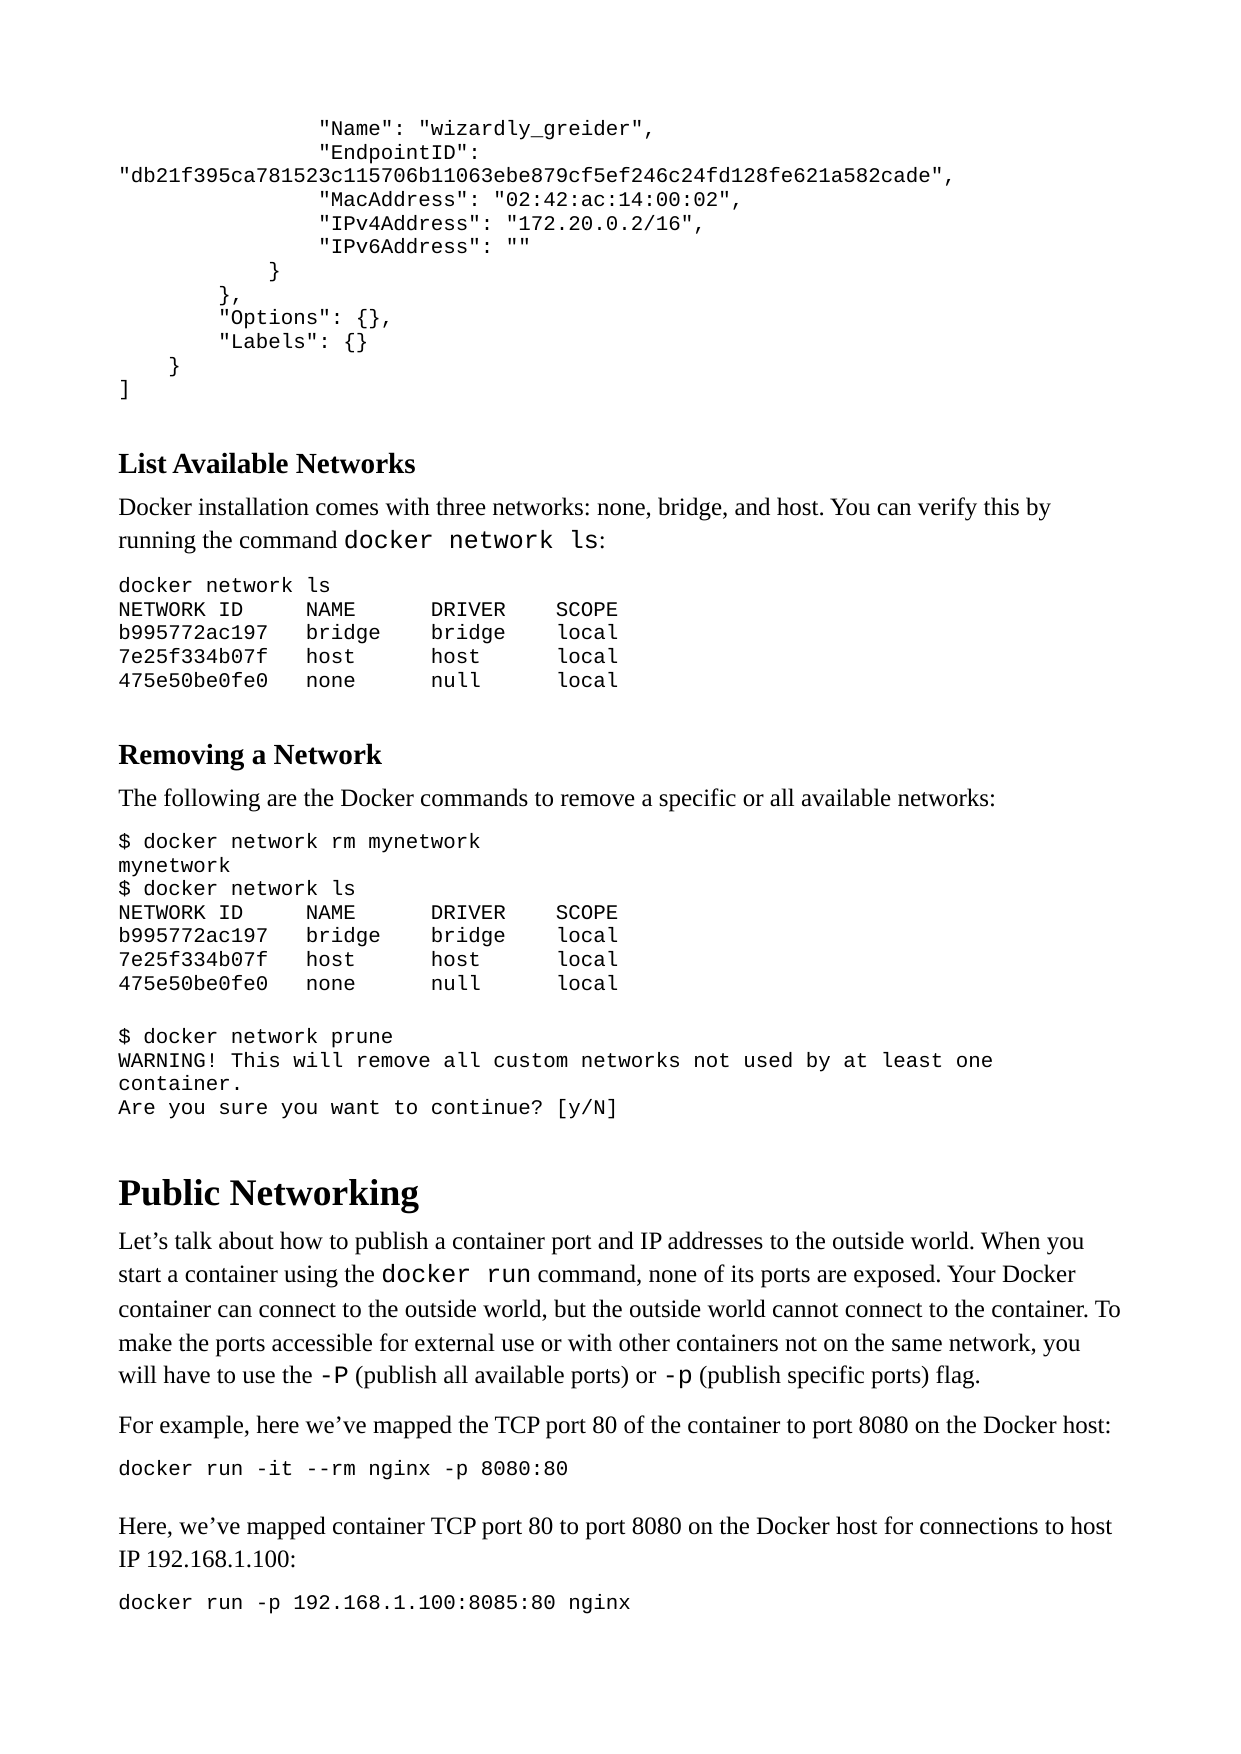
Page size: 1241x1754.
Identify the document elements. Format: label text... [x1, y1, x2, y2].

text "Options": {}, [118, 307, 1122, 331]
text docker network ls [118, 575, 1122, 599]
text Docker installation comes with three networks: none, bridge, and host. You can verify this by running the command docker network ls: [118, 492, 1122, 556]
text 475e50be0fe0 none null local [118, 973, 1122, 996]
text WARNING! This will remove all custom networks not used by at least one container. [118, 1049, 1122, 1097]
text "EndpointID": "db21f395ca781523c115706b11063ebe879cf5ef246c24fd128fe621a582cade", [118, 142, 1122, 189]
text ] [118, 378, 1122, 402]
subtitle Public Networking [118, 1171, 1122, 1214]
text NETWORK ID NAME DRIVER SCOPE [118, 902, 1122, 926]
text b995772ac197 bridge bridge local [118, 622, 1122, 646]
text "IPv4Address": "172.20.0.2/16", [118, 213, 1122, 236]
text The following are the Docker commands to remove a specific or all available networks: [118, 783, 1122, 812]
text $ docker network prune [118, 1026, 1122, 1049]
text "Name": "wizardly_greider", [118, 118, 1122, 142]
text } [118, 260, 1122, 284]
text }, [118, 284, 1122, 307]
subtitle Removing a Network [118, 737, 1122, 771]
text Let’s talk about how to publish a container port and IP addresses to the outside world. When you start a container using the docker run command, none of its ports are exposed. Your Docker container can connect to the outside world, but the outside world cannot connect to the container. To make the ports accessible for external use or with other containers not on the same network, you will have to use the -P (publish all available ports) or -p (publish specific ports) flag. [118, 1226, 1122, 1391]
text "IPv6Address": "" [118, 236, 1122, 260]
text "MacAddress": "02:42:ac:14:00:02", [118, 189, 1122, 213]
text docker run -p 192.168.1.100:8085:80 nginx [118, 1592, 1122, 1616]
text b995772ac197 bridge bridge local [118, 926, 1122, 949]
text mynetwork [118, 854, 1122, 878]
text docker run -it --rm nginx -p 8080:80 [118, 1458, 1122, 1482]
text NETWORK ID NAME DRIVER SCOPE [118, 599, 1122, 622]
text Here, we’ve mapped container TCP port 80 to port 8080 on the Docker host for connections to host IP 192.168.1.100: [118, 1511, 1122, 1573]
text $ docker network ls [118, 878, 1122, 902]
text Are you sure you want to continue? [y/N] [118, 1097, 1122, 1121]
text 7e25f334b07f host host local [118, 949, 1122, 973]
subtitle List Available Networks [118, 446, 1122, 479]
text $ docker network rm mynetwork [118, 831, 1122, 854]
text 7e25f334b07f host host local [118, 646, 1122, 669]
text For example, here we’ve mapped the TCP port 80 of the container to port 8080 on the Docker host: [118, 1411, 1122, 1439]
text 475e50be0fe0 none null local [118, 669, 1122, 693]
text "Labels": {} [118, 331, 1122, 354]
text } [118, 354, 1122, 378]
